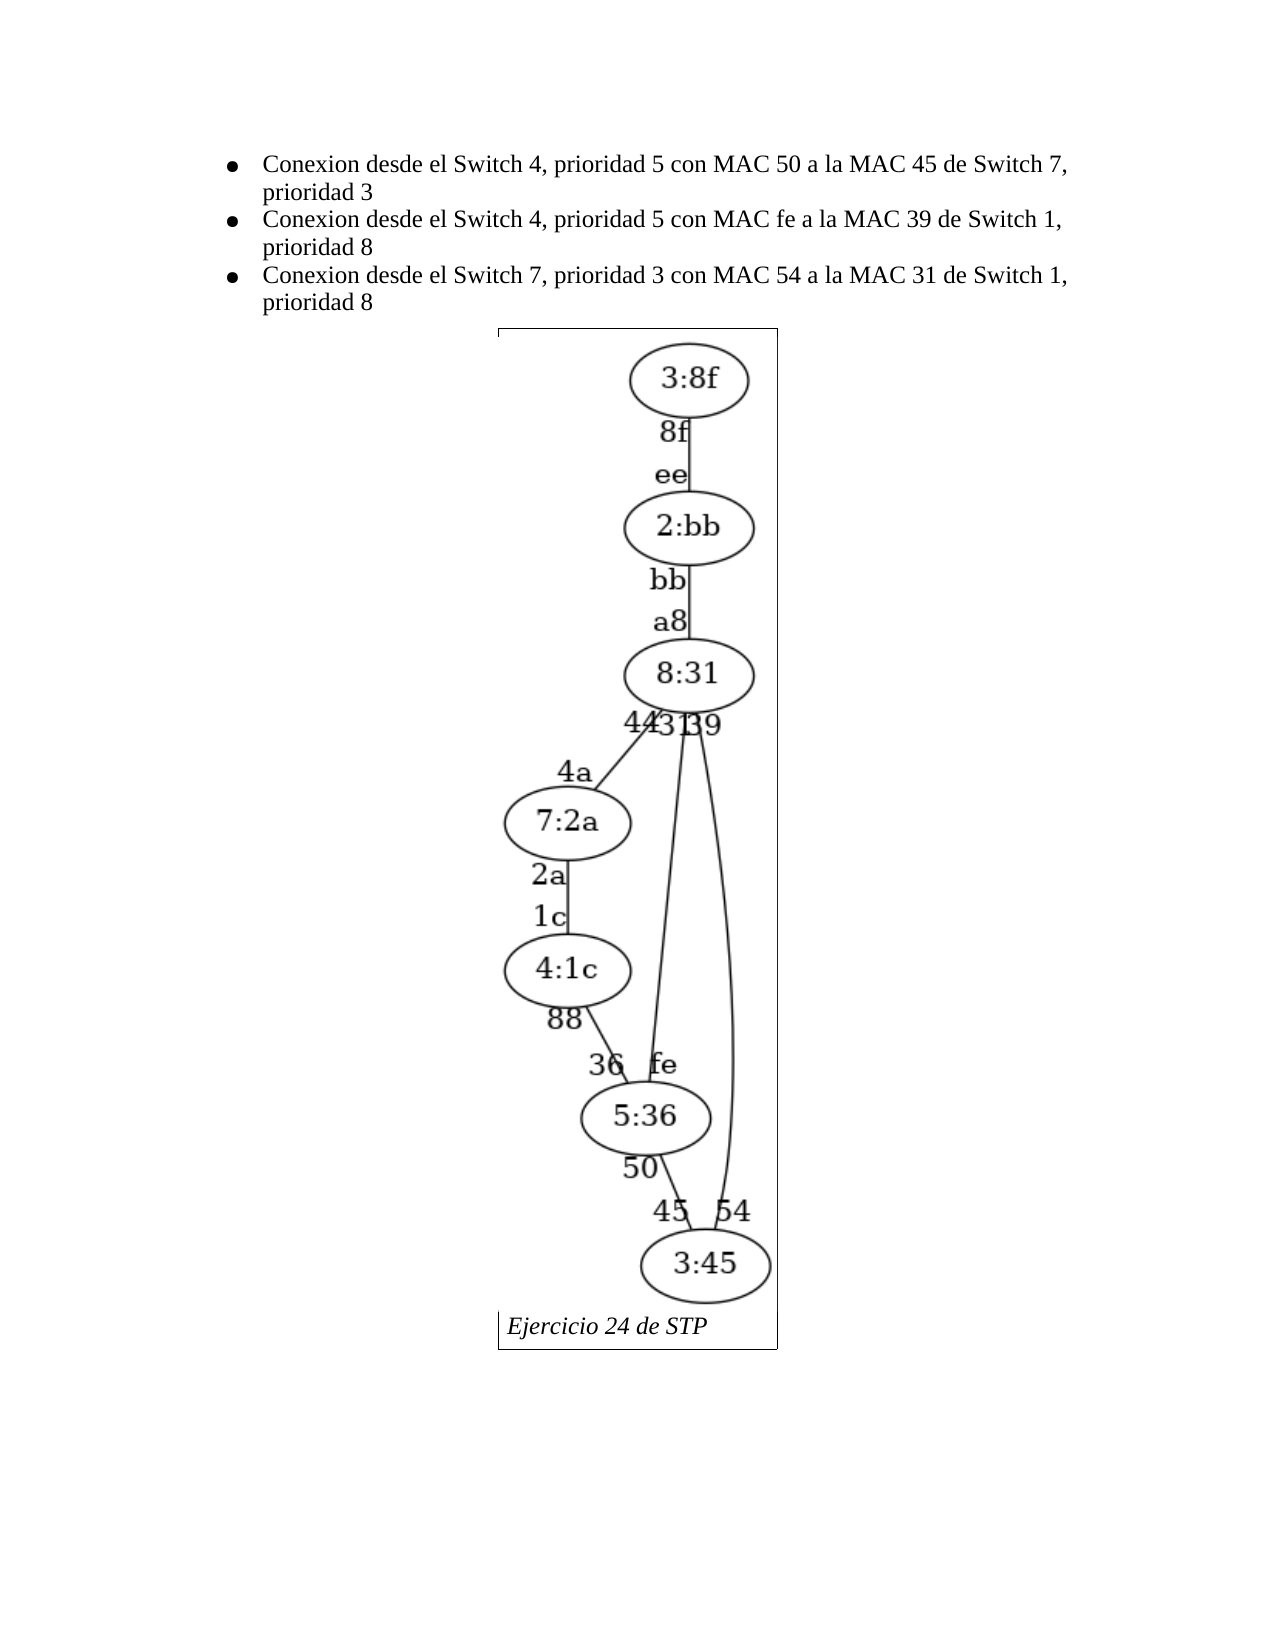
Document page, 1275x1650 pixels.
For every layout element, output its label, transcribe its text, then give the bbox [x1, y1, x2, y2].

list Conexion desde el Switch 7, prioridad 3 con MAC 54 a la MAC 31 de Switch 1, prioridad 8 [225, 261, 1087, 316]
text Ejercicio 24 de STP [507, 1312, 768, 1340]
picture [497, 337, 778, 1312]
list Conexion desde el Switch 4, prioridad 5 con MAC fe a la MAC 39 de Switch 1, prioridad 8 [225, 205, 1087, 261]
list Conexion desde el Switch 4, prioridad 5 con MAC 50 a la MAC 45 de Switch 7, prioridad 3 [225, 150, 1087, 205]
